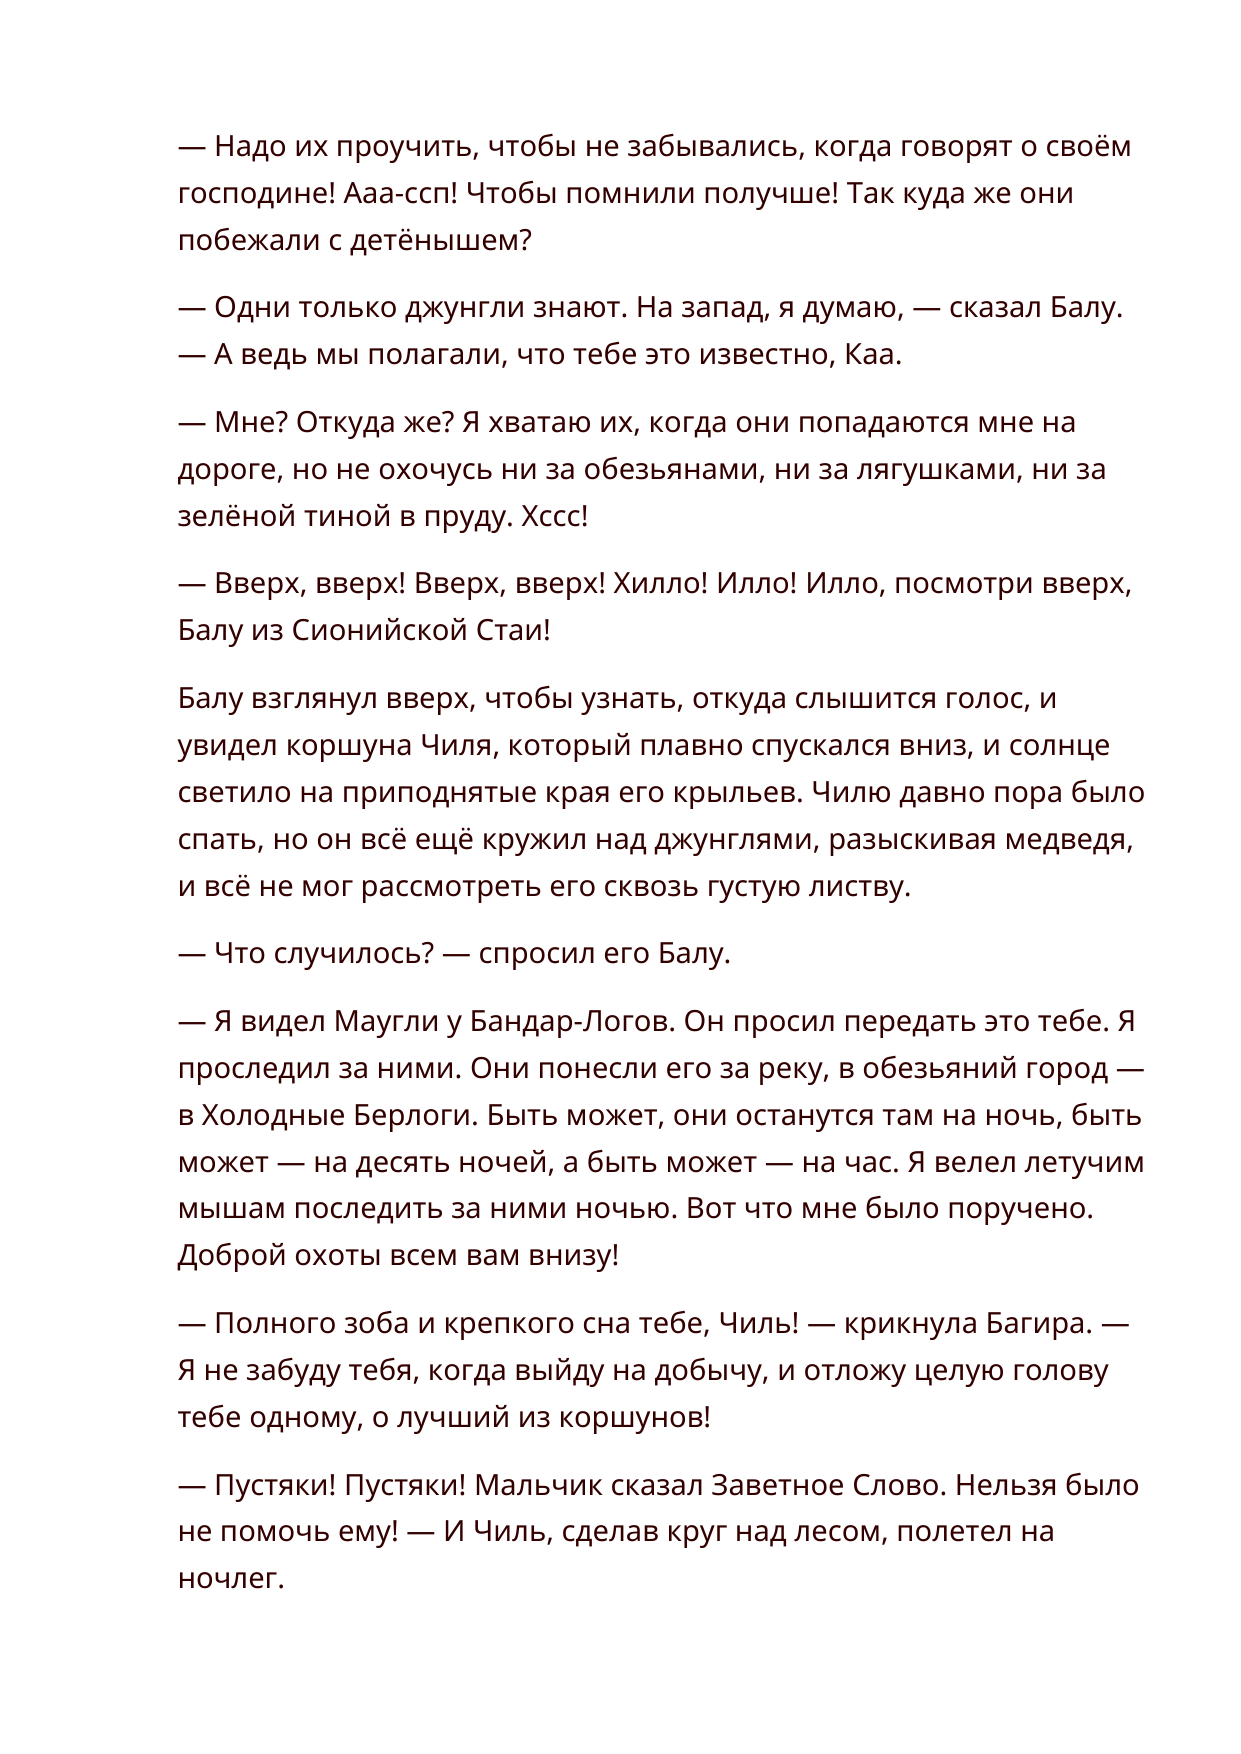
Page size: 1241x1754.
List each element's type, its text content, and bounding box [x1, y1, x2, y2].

text — Мне? Откуда же? Я хватаю их, когда они попадаются мне на дороге, но не охочусь ни за обезьянами, ни за лягушками, ни за зелёной тиной в пруду. Хссс! [177, 394, 1152, 535]
text — Полного зоба и крепкого сна тебе, Чиль! — крикнула Багира. — Я не забуду тебя, когда выйду на добычу, и отложу целую голову тебе одному, о лучший из коршунов! [177, 1295, 1152, 1436]
text — Пустяки! Пустяки! Мальчик сказал Заветное Слово. Нельзя было не помочь ему! — И Чиль, сделав круг над лесом, полетел на ночлег. [177, 1457, 1152, 1597]
text — Вверх, вверх! Вверх, вверх! Хилло! Илло! Илло, посмотри вверх, Балу из Сионийской Стаи! [177, 556, 1152, 649]
text — Я видел Маугли у Бандар-Логов. Он просил передать это тебе. Я проследил за ними. Они понесли его за реку, в обезьяний город — в Холодные Берлоги. Быть может, они останутся там на ночь, быть может — на десять ночей, а быть может — на час. Я велел летучим мышам последить за ними ночью. Вот что мне было поручено. Доброй охоты всем вам внизу! [177, 993, 1152, 1274]
text Балу взглянул вверх, чтобы узнать, откуда слышится голос, и увидел коршуна Чиля, который плавно спускался вниз, и солнце светило на приподнятые края его крыльев. Чилю давно пора было спать, но он всё ещё кружил над джунглями, разыскивая медведя, и всё не мог рассмотреть его сквозь густую листву. [177, 670, 1152, 904]
text — Что случилось? — спросил его Балу. [177, 925, 1152, 972]
text — Надо их проучить, чтобы не забывались, когда говорят о своём господине! Ааа-ссп! Чтобы помнили получше! Так куда же они побежали с детёнышем? [177, 118, 1152, 259]
text — Одни только джунгли знают. На запад, я думаю, — сказал Балу. — А ведь мы полагали, что тебе это известно, Каа. [177, 279, 1152, 373]
